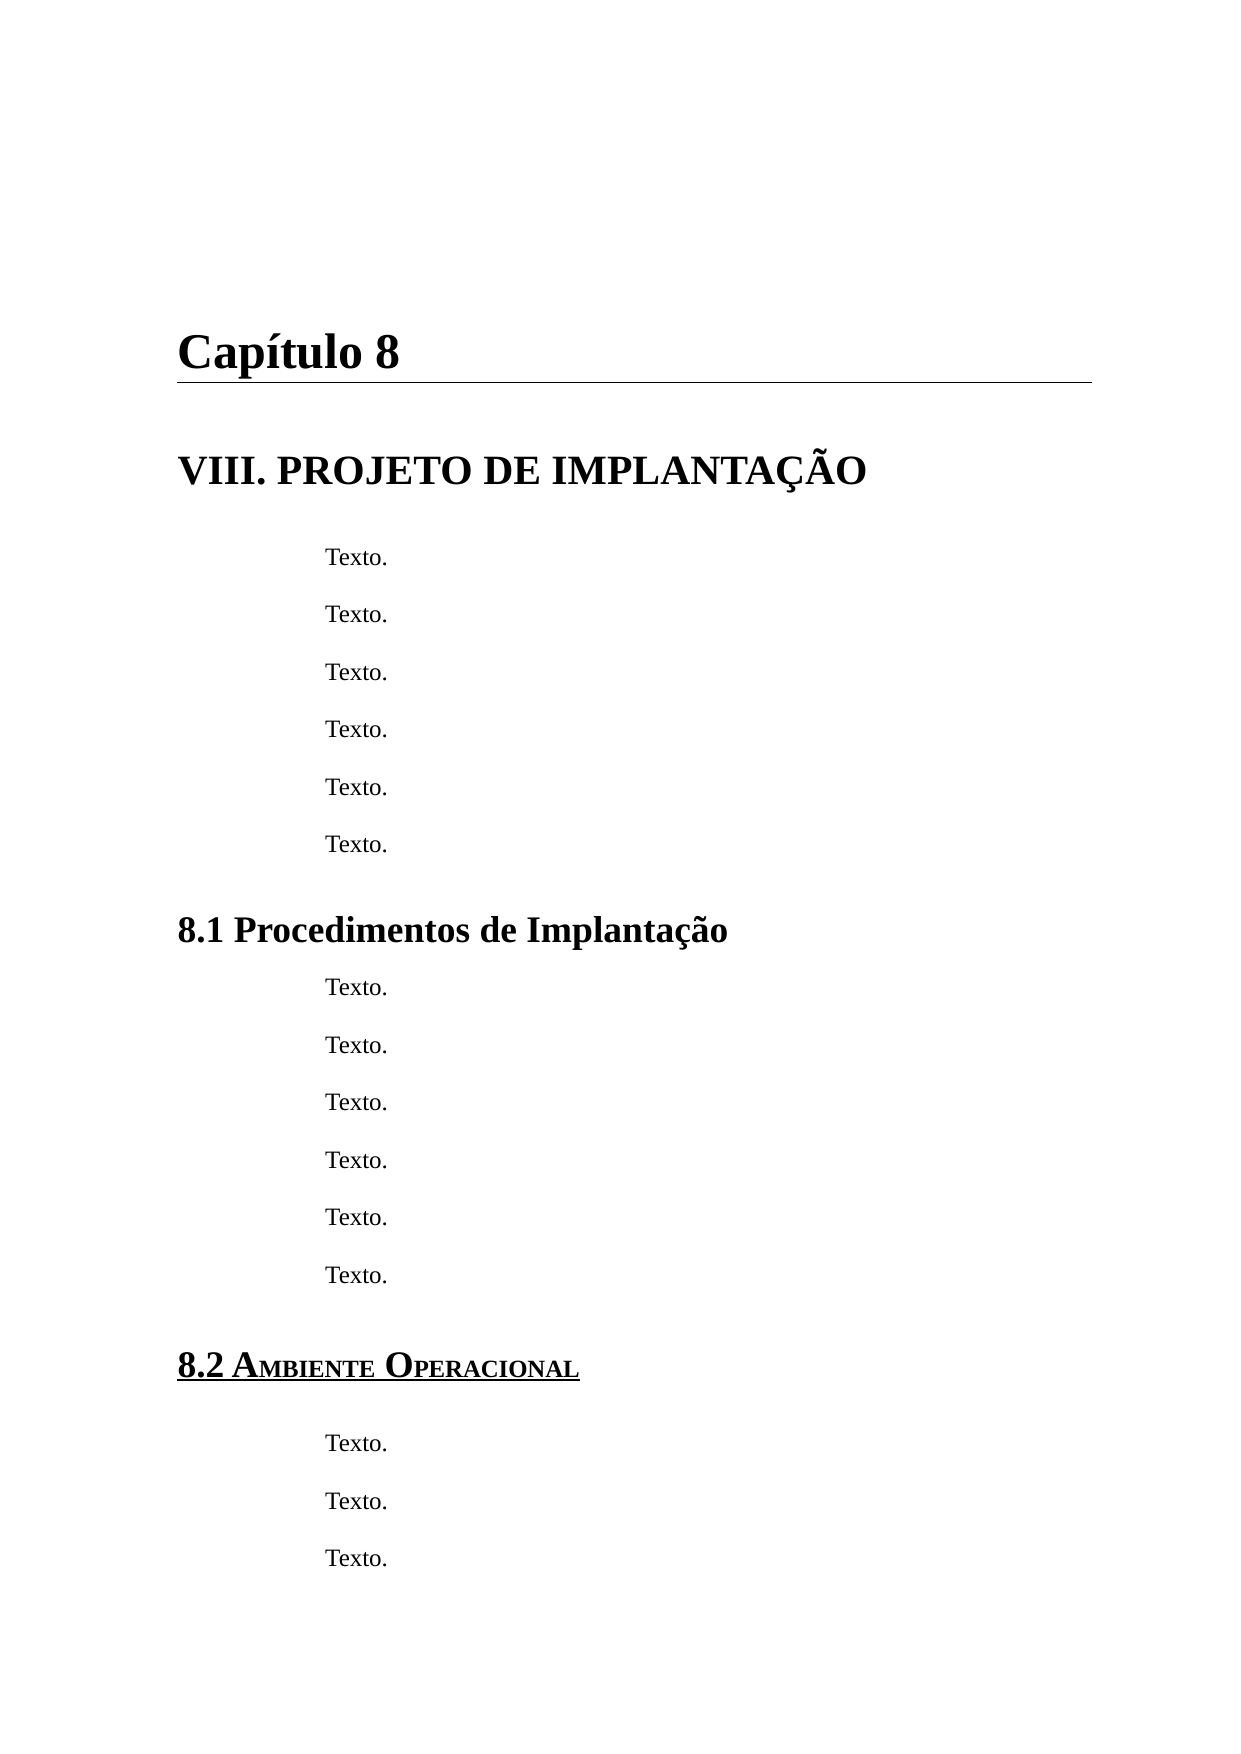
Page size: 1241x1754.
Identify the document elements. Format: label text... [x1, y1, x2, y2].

text Texto. [177, 972, 1092, 1001]
text Texto. [177, 772, 1092, 800]
text Texto. [177, 1260, 1092, 1288]
subtitle 8.2 Ambiente Operacional [177, 1342, 1092, 1385]
text Texto. [177, 1428, 1092, 1457]
subtitle 8.1 Procedimentos de Implantação [177, 907, 1092, 951]
text Capítulo 8 [177, 322, 1092, 382]
text Texto. [177, 1486, 1092, 1515]
subtitle Viii. Projeto de implantação [177, 446, 1092, 494]
text Texto. [177, 657, 1092, 685]
text Texto. [177, 829, 1092, 858]
text Texto. [177, 1030, 1092, 1058]
text Texto. [177, 714, 1092, 743]
text Texto. [177, 599, 1092, 628]
text Texto. [177, 1202, 1092, 1231]
text Texto. [177, 1543, 1092, 1572]
text Texto. [177, 1145, 1092, 1173]
text Texto. [177, 542, 1092, 570]
text Texto. [177, 1087, 1092, 1116]
